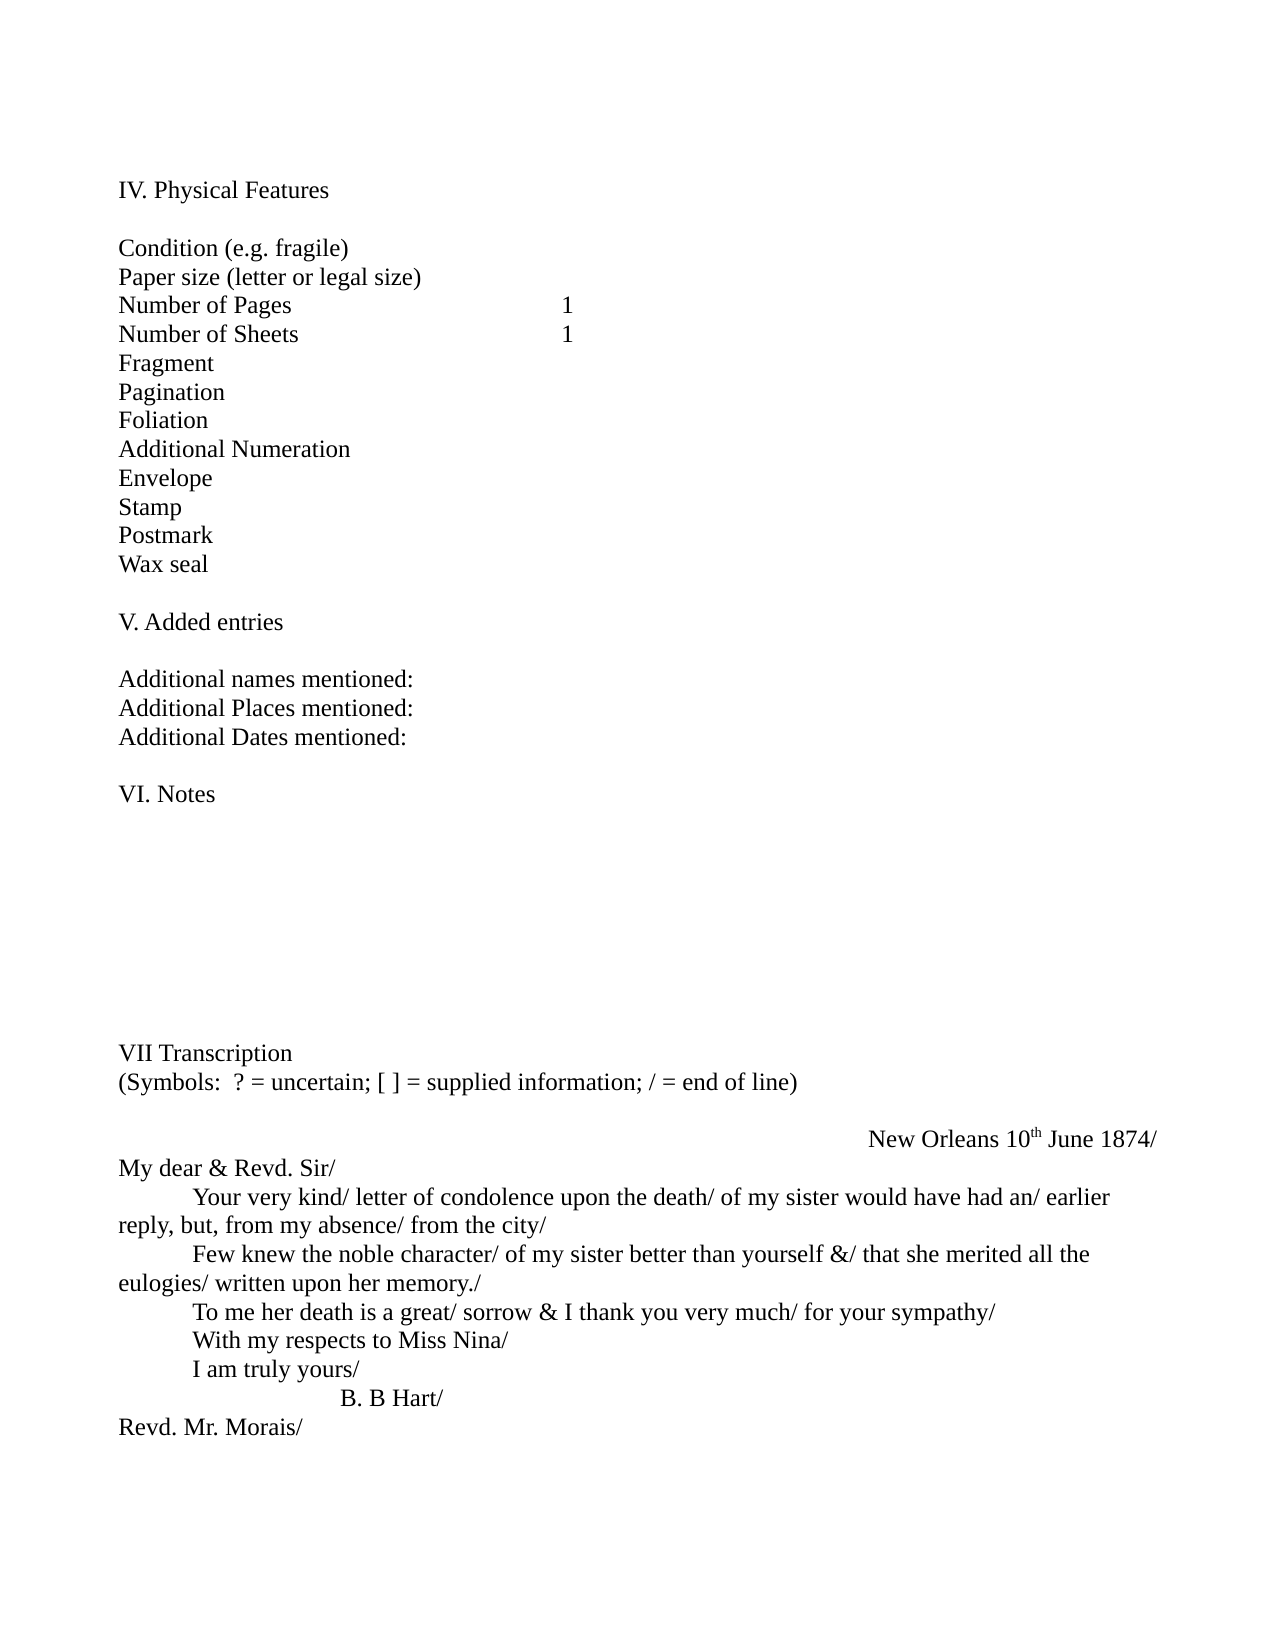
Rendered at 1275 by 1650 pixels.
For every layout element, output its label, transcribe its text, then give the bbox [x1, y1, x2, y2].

text Paper size (letter or legal size) [118, 262, 1157, 291]
text VI. Notes [118, 779, 1157, 808]
text Foliation [118, 406, 1157, 434]
text With my respects to Miss Nina/ [118, 1326, 1157, 1354]
text To me her death is a great/ sorrow & I thank you very much/ for your sympathy/ [118, 1297, 1157, 1326]
text Pagination [118, 377, 1157, 406]
text Postma rk [118, 521, 1157, 549]
text Stamp [118, 492, 1157, 521]
text Additional names mentioned: [118, 664, 1157, 693]
text Wax seal [118, 549, 1157, 578]
text B. B Hart/ [118, 1383, 1157, 1412]
text Additional Numeration [118, 434, 1157, 463]
text Additional Places mentioned: [118, 693, 1157, 722]
text Number of Pages 1 [118, 291, 1157, 319]
text I am truly yours/ [118, 1354, 1157, 1383]
text VII Transcription [118, 1038, 1157, 1067]
text Your very kind/ letter of condolence upon the death/ of my sister would have had an/ earlier reply, but, from my absence/ from the city/ [118, 1182, 1157, 1239]
text New Orleans 10th June 1874/ [118, 1124, 1157, 1153]
text Number of Sheets 1 [118, 319, 1157, 348]
text Revd. Mr. Morais/ [118, 1412, 1157, 1441]
text Envelope [118, 463, 1157, 492]
text Few knew the noble character/ of my sister better than yourself &/ that she merited all the eulogies/ written upon her memory./ [118, 1239, 1157, 1297]
text Fragment [118, 348, 1157, 377]
text Additional Dates mentioned: [118, 722, 1157, 751]
text (Symbols: ? = uncertain; [ ] = supplied information; / = end of line) [118, 1067, 1157, 1096]
text V. Added entries [118, 607, 1157, 636]
text My dear & Revd. Sir/ [118, 1153, 1157, 1182]
text Condition (e.g. fragile) [118, 233, 1157, 262]
text IV. Physical Features [118, 176, 1157, 204]
